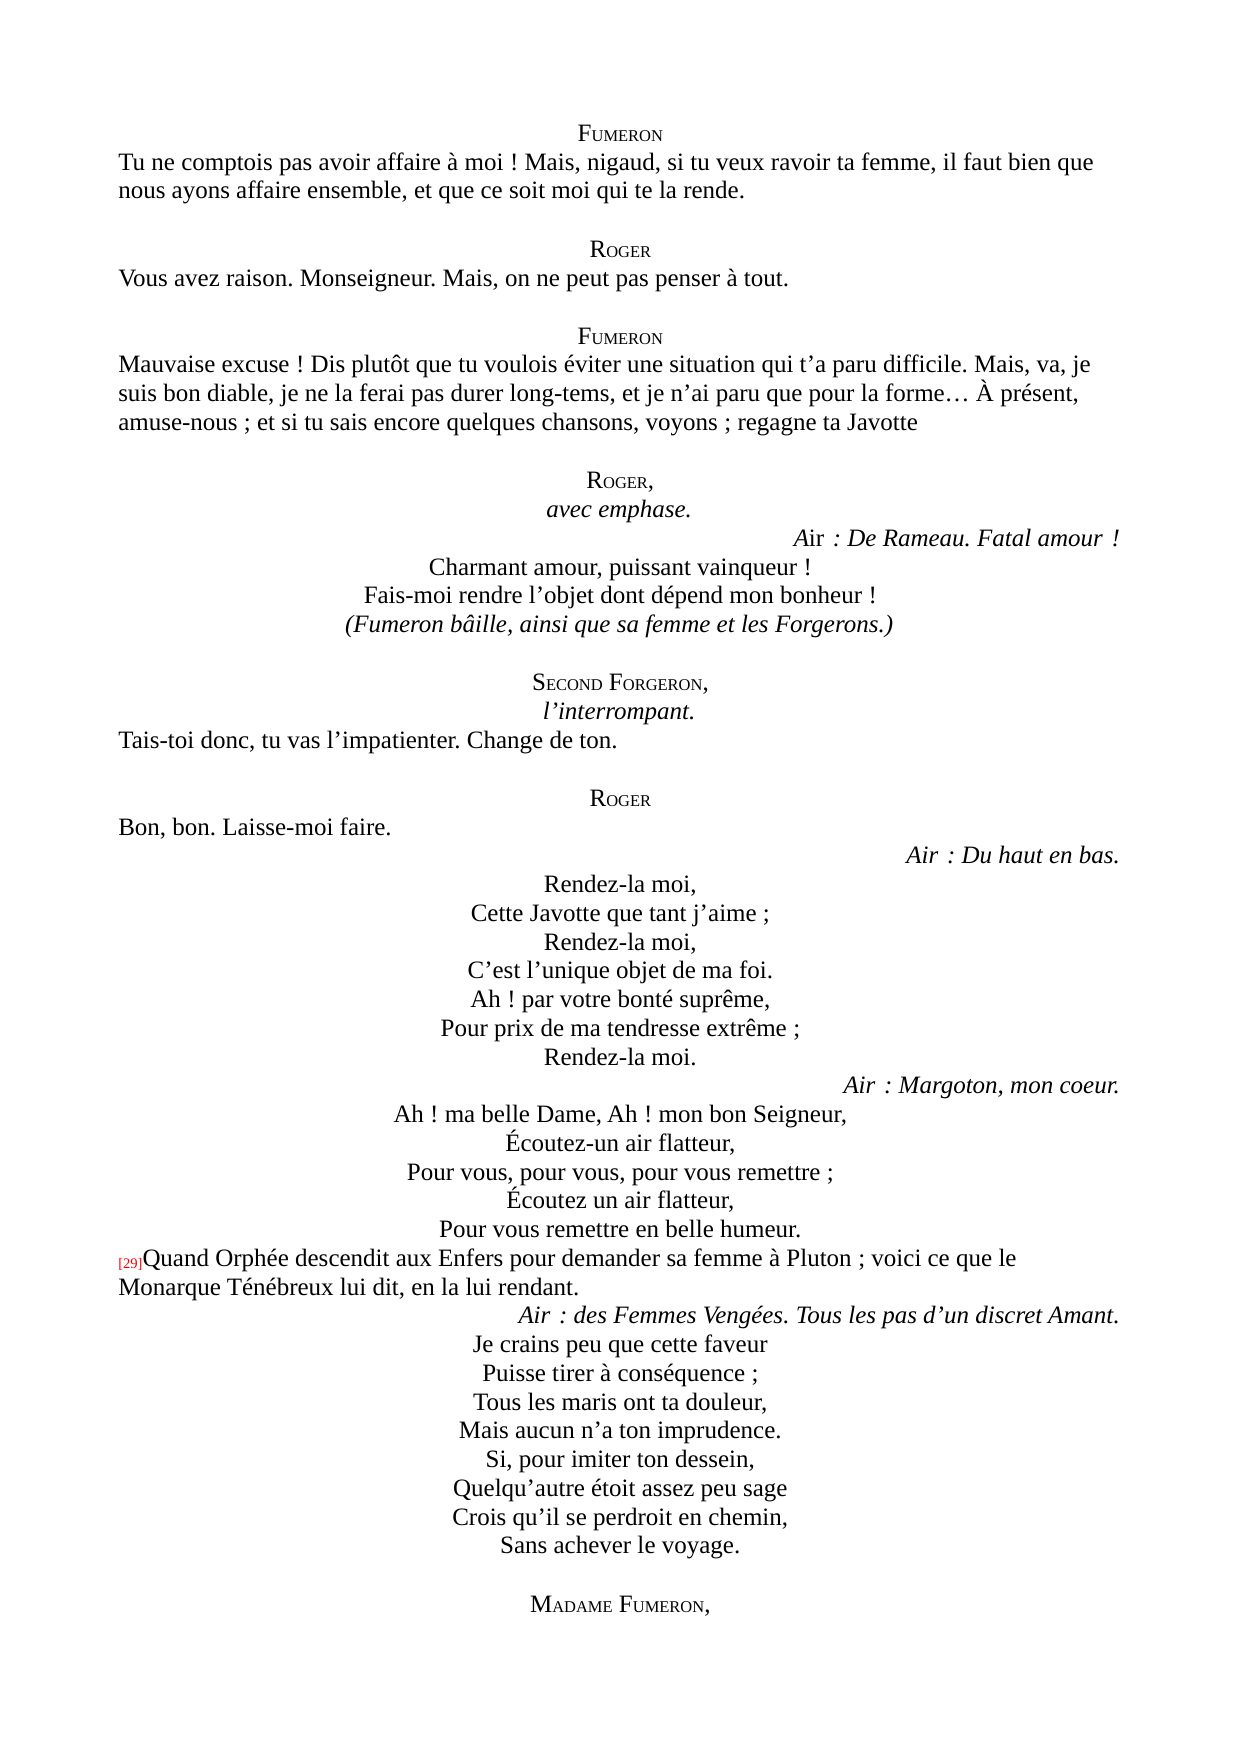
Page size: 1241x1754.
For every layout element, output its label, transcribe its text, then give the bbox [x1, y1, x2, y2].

text Si, pour imiter ton dessein, [118, 1444, 1122, 1473]
text Ah ! par votre bonté suprême, [118, 984, 1122, 1013]
text Roger, [118, 465, 1122, 494]
text Bon, bon. Laisse-moi faire. [118, 812, 1122, 841]
text Quelqu’autre étoit assez peu sage [118, 1473, 1122, 1502]
text Fumeron [118, 118, 1122, 147]
text Pour prix de ma tendresse extrême ; [118, 1013, 1122, 1042]
text Charmant amour, puissant vainqueur ! [118, 552, 1122, 580]
text Tous les maris ont ta douleur, [118, 1387, 1122, 1416]
text Puisse tirer à conséquence ; [118, 1358, 1122, 1387]
text Sans achever le voyage. [118, 1531, 1122, 1559]
text Écoutez un air flatteur, [118, 1186, 1122, 1214]
text avec emphase. [118, 494, 1122, 523]
text Mauvaise excuse ! Dis plutôt que tu voulois éviter une situation qui t’a paru difficile. Mais, va, je suis bon diable, je ne la ferai pas durer long-tems, et je n’ai paru que pour la forme… À présent, amuse-nous ; et si tu sais encore quelques chansons, voyons ; regagne ta Javotte [118, 349, 1122, 436]
text [29]Quand Orphée descendit aux Enfers pour demander sa femme à Pluton ; voici ce que le Monarque Ténébreux lui dit, en la lui rendant. [118, 1243, 1122, 1301]
text (Fumeron bâille, ainsi que sa femme et les Forgerons.) [118, 609, 1122, 638]
text Pour vous remettre en belle humeur. [118, 1214, 1122, 1243]
text Rendez-la moi, [118, 927, 1122, 956]
text C’est l’unique objet de ma foi. [118, 956, 1122, 984]
text l’interrompant. [118, 696, 1122, 725]
text Cette Javotte que tant j’aime ; [118, 898, 1122, 927]
text Écoutez-un air flatteur, [118, 1128, 1122, 1157]
text Air : des Femmes Vengées. Tous les pas d’un discret Amant. [118, 1301, 1122, 1329]
text Vous avez raison. Monseigneur. Mais, on ne peut pas penser à tout. [118, 263, 1122, 291]
text Roger [118, 783, 1122, 812]
text Rendez-la moi, [118, 869, 1122, 898]
text Madame Fumeron, [118, 1589, 1122, 1617]
text Air : Margoton, mon coeur. [118, 1071, 1122, 1099]
text Je crains peu que cette faveur [118, 1329, 1122, 1358]
text Mais aucun n’a ton imprudence. [118, 1416, 1122, 1444]
text Air : De Rameau. Fatal amour ! [118, 523, 1122, 552]
text Crois qu’il se perdroit en chemin, [118, 1502, 1122, 1531]
text Fumeron [118, 321, 1122, 349]
text Tu ne comptois pas avoir affaire à moi ! Mais, nigaud, si tu veux ravoir ta femme, il faut bien que nous ayons affaire ensemble, et que ce soit moi qui te la rende. [118, 147, 1122, 204]
text Fais-moi rendre l’objet dont dépend mon bonheur ! [118, 580, 1122, 609]
text Tais-toi donc, tu vas l’impatienter. Change de ton. [118, 725, 1122, 753]
text Pour vous, pour vous, pour vous remettre ; [118, 1157, 1122, 1186]
text Air : Du haut en bas. [118, 841, 1122, 869]
text Rendez-la moi. [118, 1042, 1122, 1071]
text Ah ! ma belle Dame, Ah ! mon bon Seigneur, [118, 1099, 1122, 1128]
text Roger [118, 234, 1122, 263]
text Second Forgeron, [118, 667, 1122, 696]
